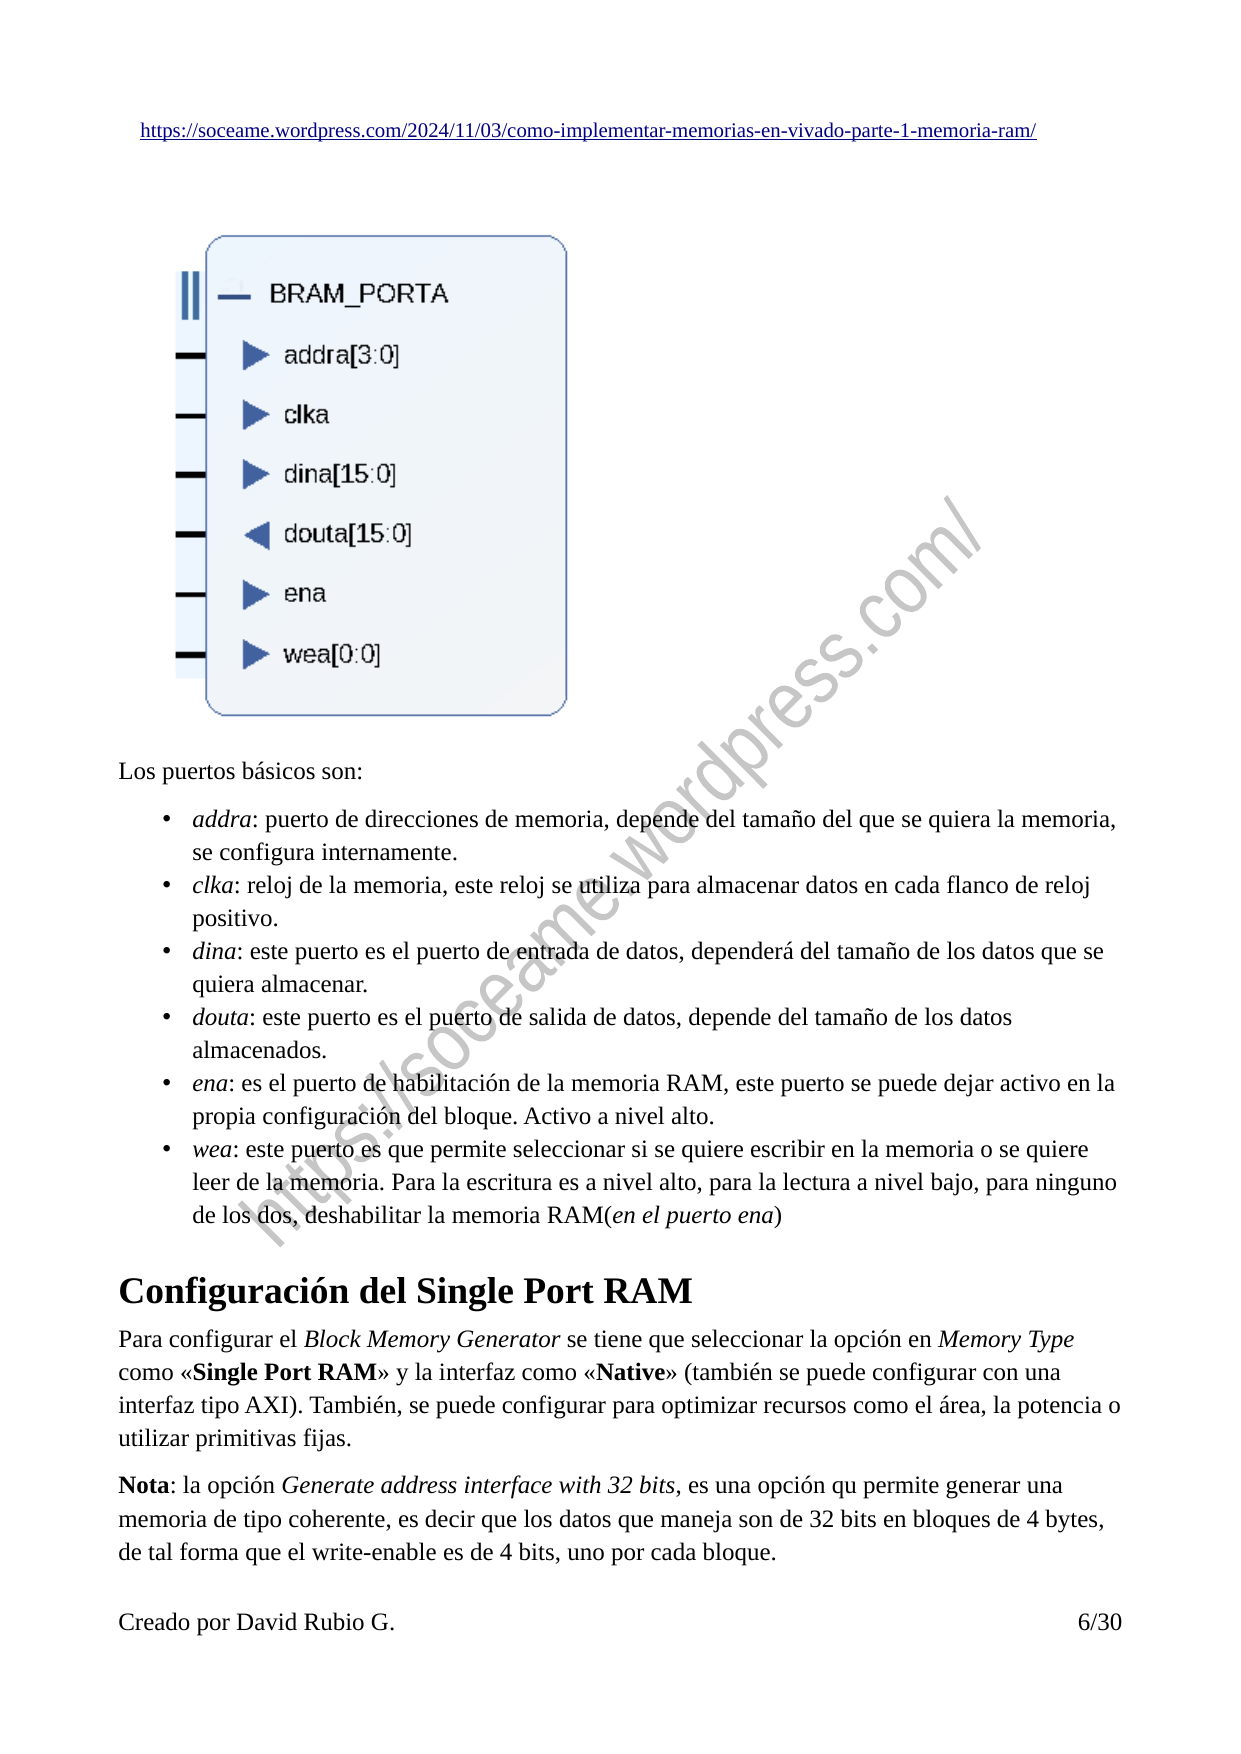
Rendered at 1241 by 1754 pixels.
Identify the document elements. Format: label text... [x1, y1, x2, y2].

picture [118, 177, 629, 732]
list douta: este puerto es el puerto de salida de datos, depende del tamaño de los datos almacenados. [162, 1002, 1122, 1063]
text [754, 756, 1122, 785]
subtitle Configuración del Single Port RAM [118, 1268, 1122, 1311]
list wea: este puerto es que permite seleccionar si se quiere escribir en la memoria o se quiere leer de la memoria. Para la escritura es a nivel alto, para la lectura a nivel bajo, para ninguno de los dos, deshabilitar la memoria RAM(en el puerto ena) [162, 1134, 1122, 1229]
text Los puertos básicos son: [118, 756, 711, 785]
list dina: este puerto es el puerto de entrada de datos, dependerá del tamaño de los datos que se quiera almacenar. [162, 936, 1122, 997]
list ena: es el puerto de habilitación de la memoria RAM, este puerto se puede dejar activo en la propia configuración del bloque. Activo a nivel alto. [162, 1068, 1122, 1129]
list clka: reloj de la memoria, este reloj se utiliza para almacenar datos en cada flanco de reloj positivo. [162, 870, 1122, 931]
text [719, 756, 758, 785]
text Para configurar el Block Memory Generator se tiene que seleccionar la opción en Memory Type como «Single Port RAM» y la interfaz como «Native» (también se puede configurar con una interfaz tipo AXI). También, se puede configurar para optimizar recursos como el área, la potencia o utilizar primitivas fijas. [118, 1324, 1122, 1452]
text Nota: la opción Generate address interface with 32 bits, es una opción qu permite generar una memoria de tipo coherente, es decir que los datos que maneja son de 32 bits en bloques de 4 bytes, de tal forma que el write-enable es de 4 bits, uno por cada bloque. [118, 1471, 1122, 1565]
list addra: puerto de direcciones de memoria, depende del tamaño del que se quiera la memoria, se configura internamente. [162, 804, 1122, 865]
text [704, 765, 732, 785]
